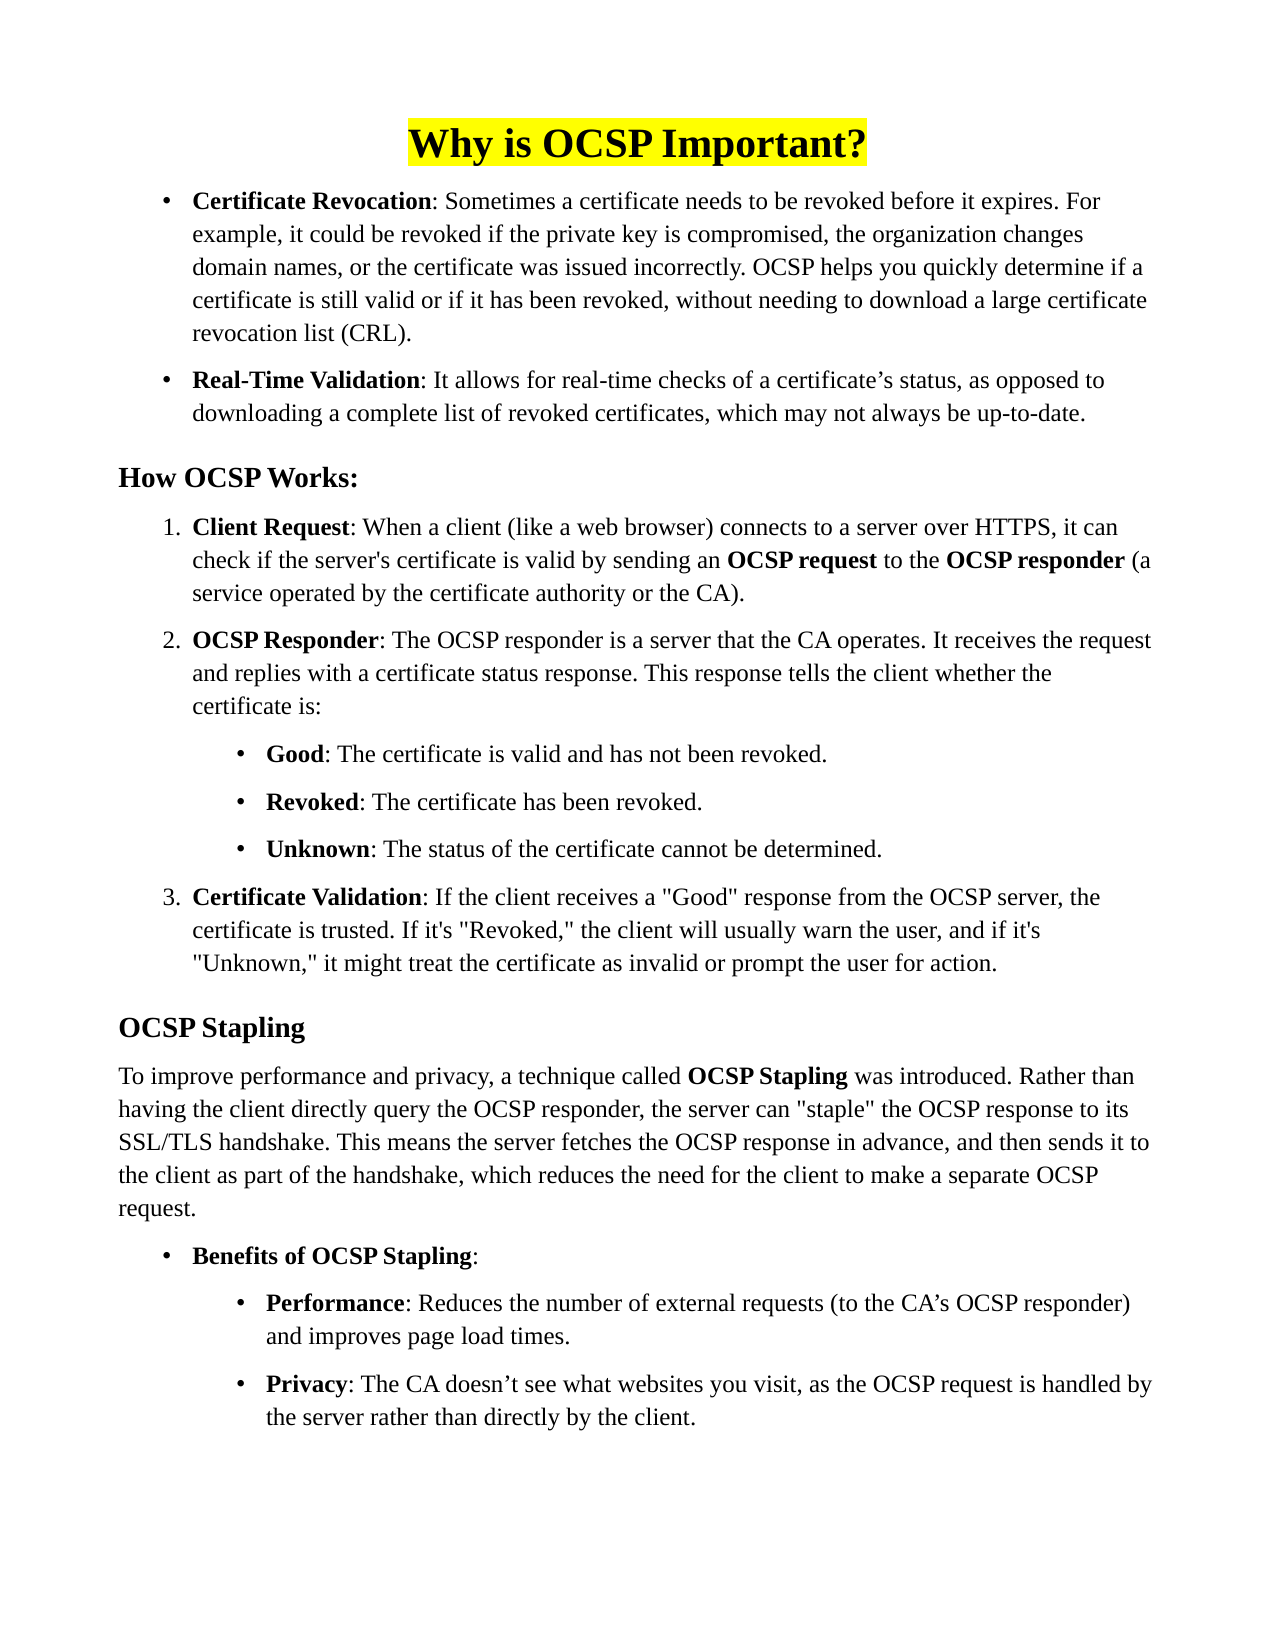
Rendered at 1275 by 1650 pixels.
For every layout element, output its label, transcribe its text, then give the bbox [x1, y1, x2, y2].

list Privacy: The CA doesn’t see what websites you visit, as the OCSP request is handled by the server rather than directly by the client. [236, 1369, 1157, 1431]
subtitle OCSP Stapling [118, 1010, 1157, 1043]
list Performance: Reduces the number of external requests (to the CA’s OCSP responder) and improves page load times. [236, 1288, 1157, 1350]
list Revoked: The certificate has been revoked. [236, 787, 1157, 815]
list Unknown: The status of the certificate cannot be determined. [236, 834, 1157, 863]
list Good: The certificate is valid and has not been revoked. [236, 739, 1157, 768]
subtitle How OCSP Works: [118, 461, 1157, 494]
list Certificate Revocation: Sometimes a certificate needs to be revoked before it expires. For example, it could be revoked if the private key is compromised, the organization changes domain names, or the certificate was issued incorrectly. OCSP helps you quickly determine if a certificate is still valid or if it has been revoked, without needing to download a large certificate revocation list (CRL). [162, 186, 1157, 347]
list Client Request: When a client (like a web browser) connects to a server over HTTPS, it can check if the server's certificate is valid by sending an OCSP request to the OCSP responder (a service operated by the certificate authority or the CA). [162, 512, 1157, 606]
text To improve performance and privacy, a technique called OCSP Stapling was introduced. Rather than having the client directly query the OCSP responder, the server can "staple" the OCSP response to its SSL/TLS handshake. This means the server fetches the OCSP response in advance, and then sends it to the client as part of the handshake, which reduces the need for the client to make a separate OCSP request. [118, 1061, 1157, 1222]
list OCSP Responder: The OCSP responder is a server that the CA operates. It receives the request and replies with a certificate status response. This response tells the client whether the certificate is: [162, 625, 1157, 720]
list Real-Time Validation: It allows for real-time checks of a certificate’s status, as opposed to downloading a complete list of revoked certificates, which may not always be up-to-date. [162, 365, 1157, 427]
list Benefits of OCSP Stapling: [162, 1241, 1157, 1269]
subtitle Why is OCSP Important? [118, 118, 1157, 166]
list Certificate Validation: If the client receives a "Good" response from the OCSP server, the certificate is trusted. If it's "Revoked," the client will usually warn the user, and if it's "Unknown," it might treat the certificate as invalid or prompt the user for action. [162, 882, 1157, 977]
